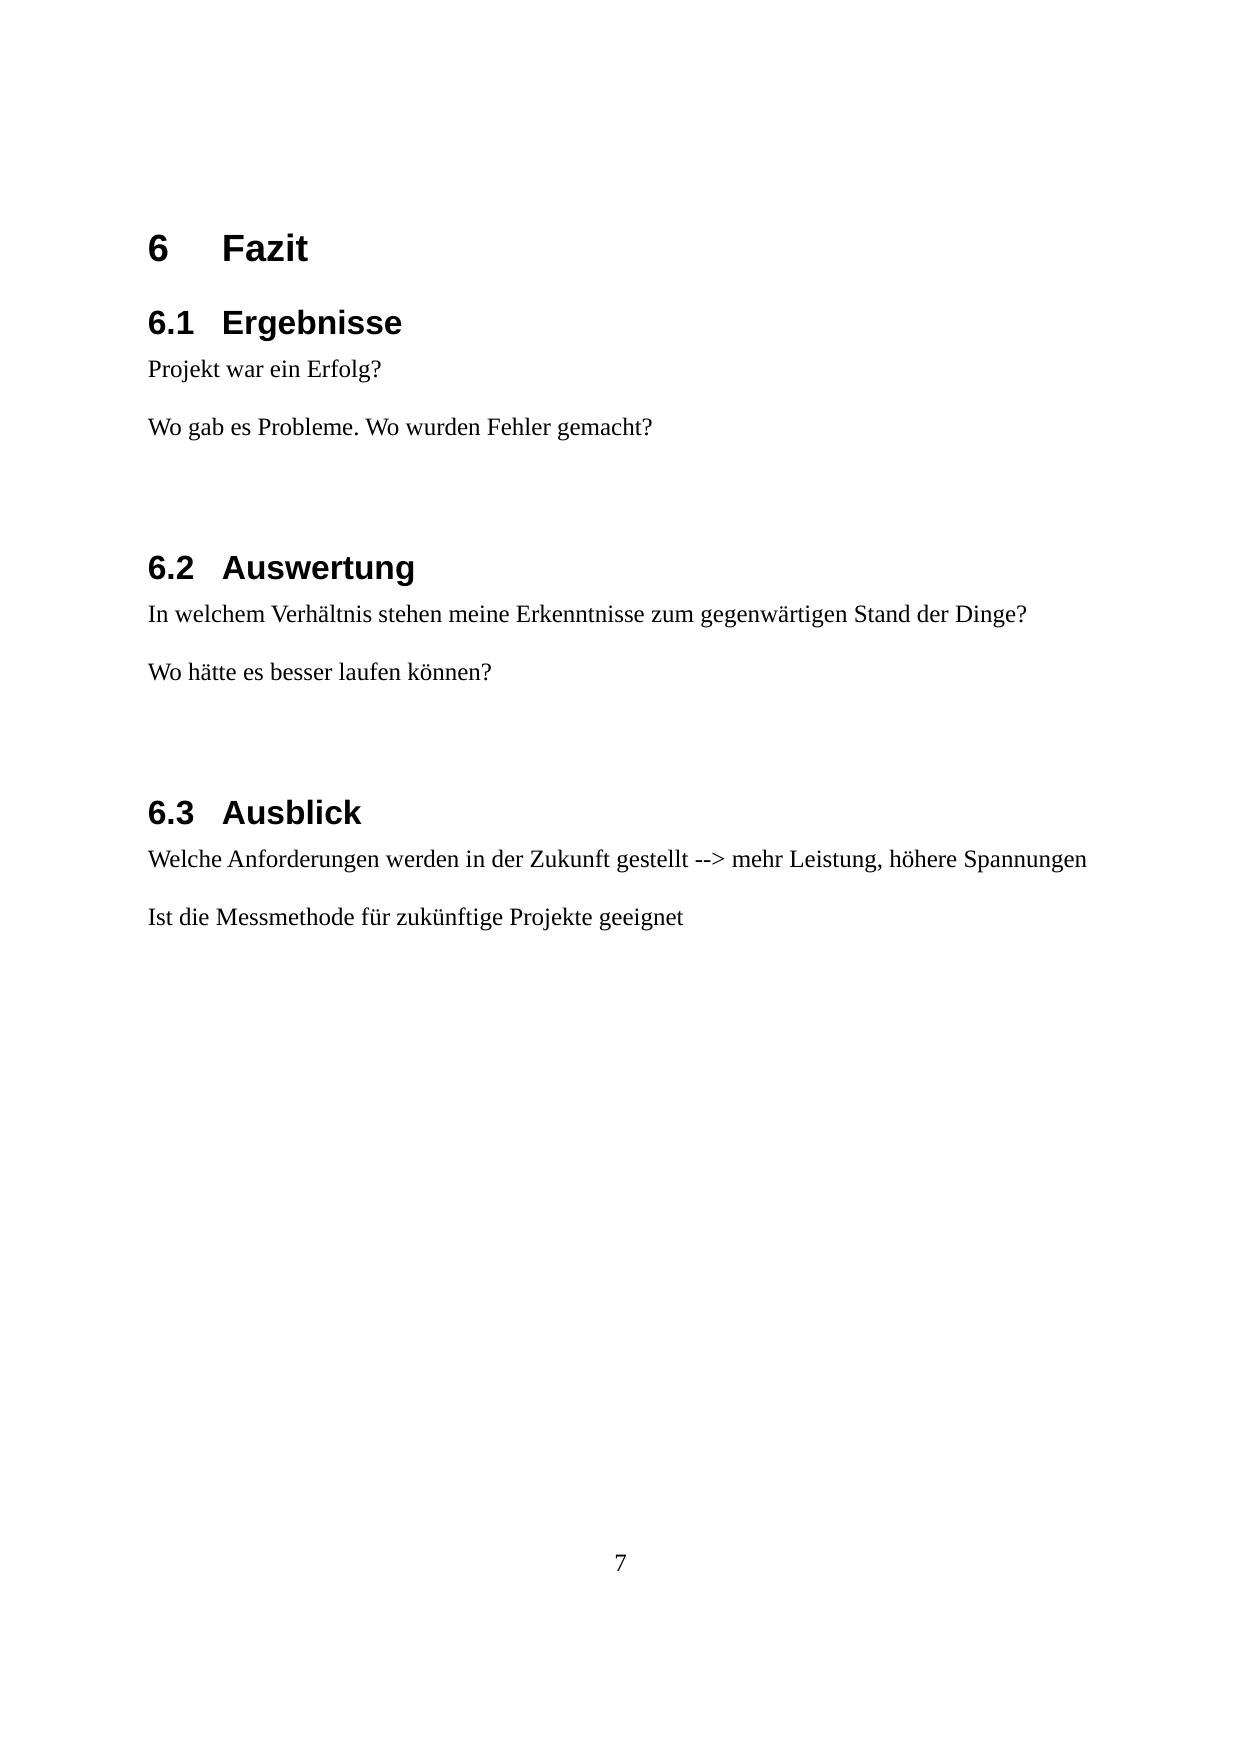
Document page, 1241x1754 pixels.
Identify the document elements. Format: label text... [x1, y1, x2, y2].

text Ist die Messmethode für zukünftige Projekte geeignet [148, 902, 1093, 931]
subtitle Auswertung [148, 548, 1093, 587]
subtitle Ausblick [148, 793, 1093, 832]
subtitle Ergebnisse [148, 303, 1093, 342]
text Wo gab es Probleme. Wo wurden Fehler gemacht? [148, 412, 1093, 441]
text Welche Anforderungen werden in der Zukunft gestellt --> mehr Leistung, höhere Spannungen [148, 844, 1093, 873]
text In welchem Verhältnis stehen meine Erkenntnisse zum gegenwärtigen Stand der Dinge? [148, 599, 1093, 628]
text Wo hätte es besser laufen können? [148, 657, 1093, 686]
subtitle Fazit [148, 226, 1093, 269]
text Projekt war ein Erfolg? [148, 354, 1093, 383]
